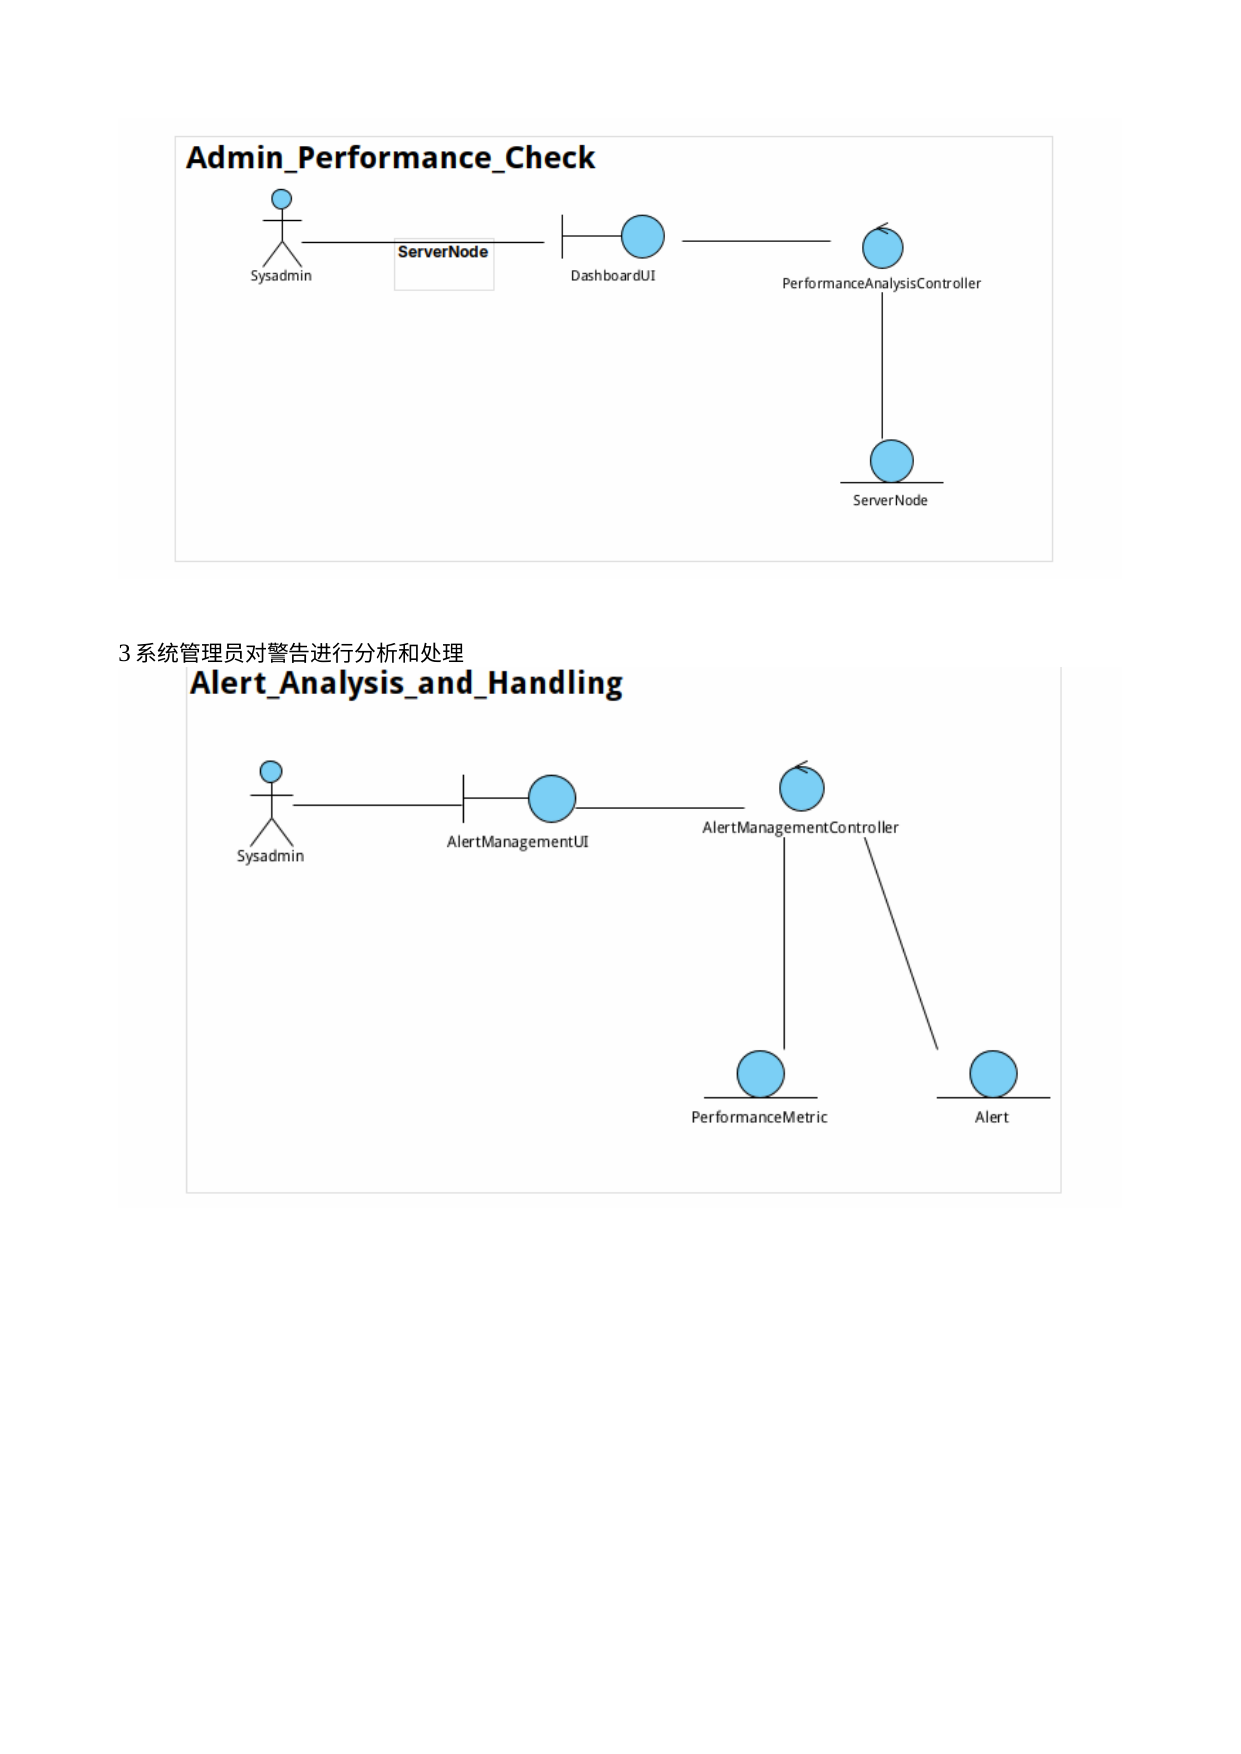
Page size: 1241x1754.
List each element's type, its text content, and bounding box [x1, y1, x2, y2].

picture [118, 118, 1123, 579]
picture [118, 667, 1123, 1208]
text 3系统管理员对警告进行分析和处理 [118, 636, 1122, 667]
